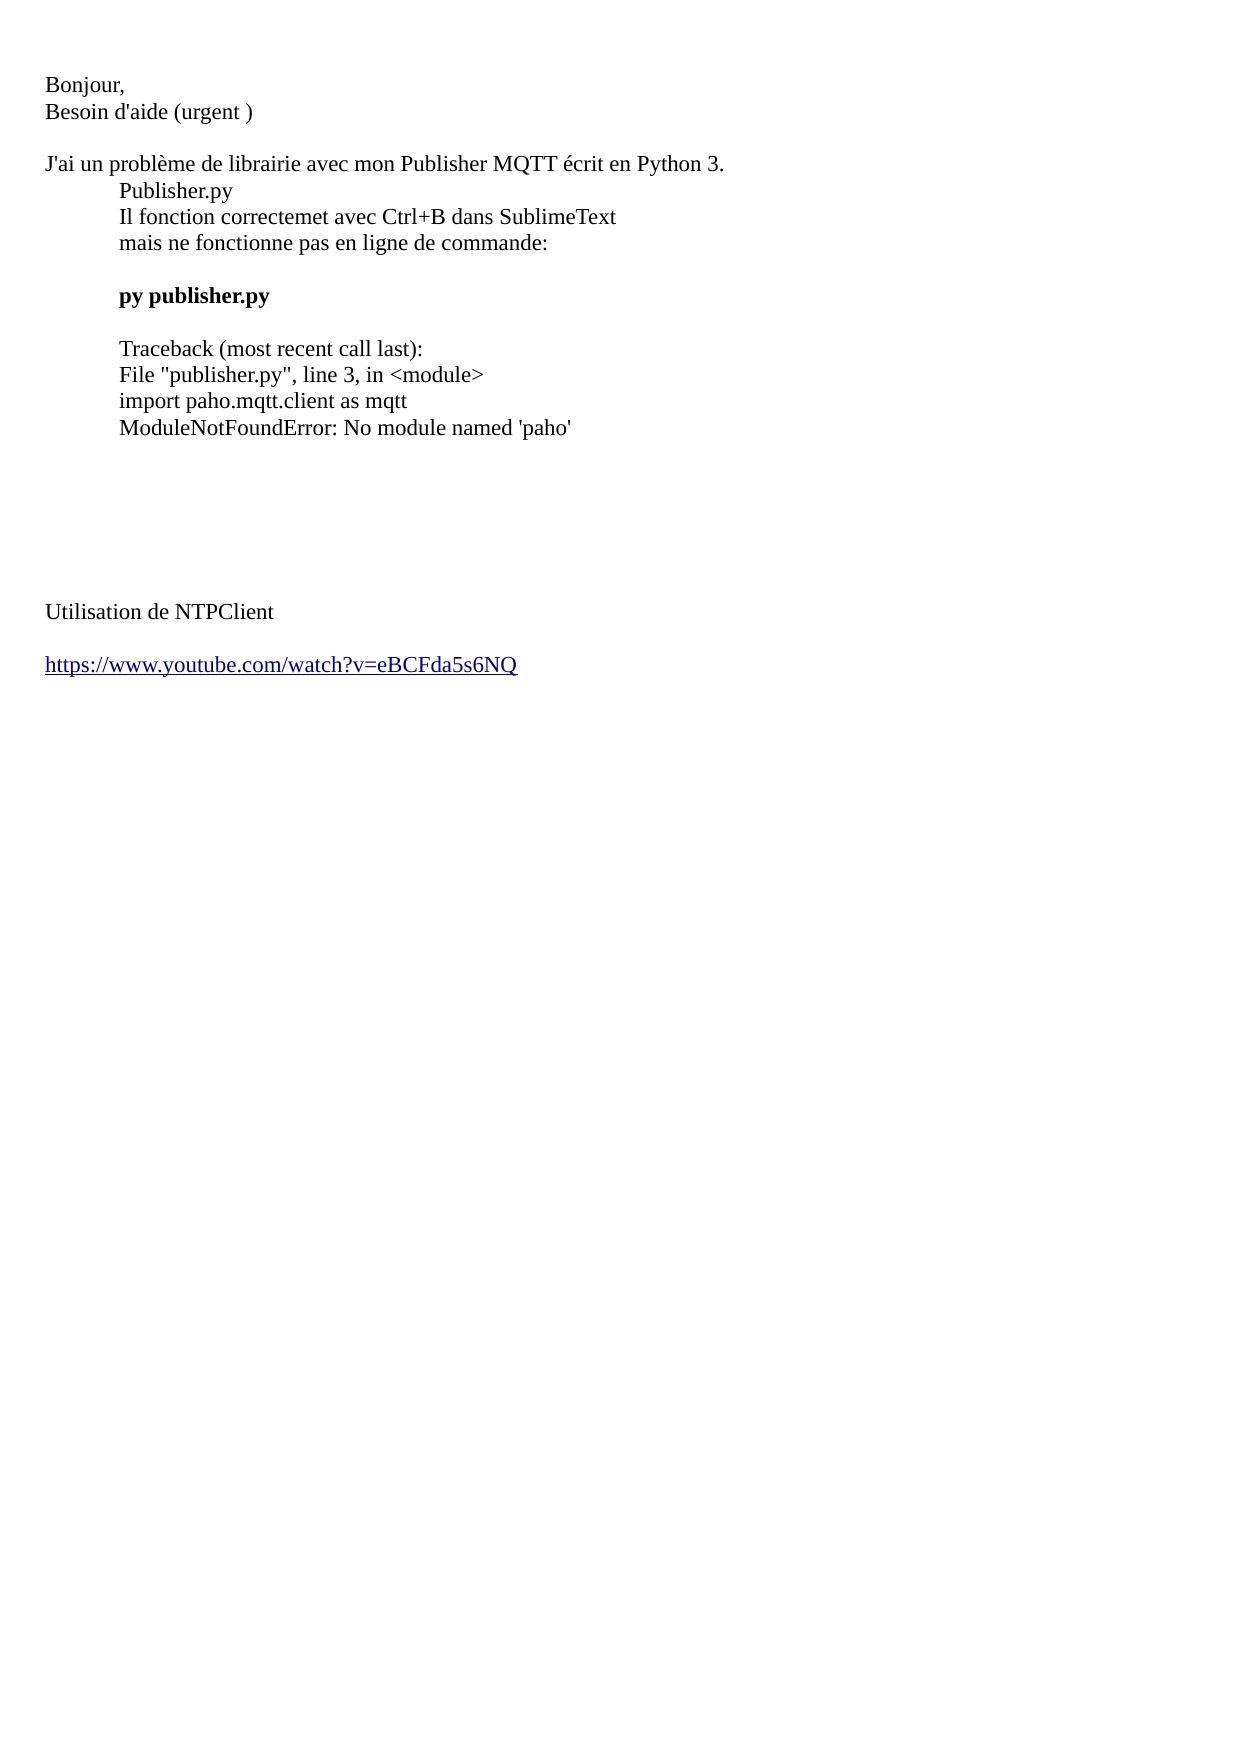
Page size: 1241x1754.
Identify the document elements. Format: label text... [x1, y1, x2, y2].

text File "publisher.py", line 3, in <module> [45, 361, 1196, 388]
text Besoin d'aide (urgent ) [45, 98, 1196, 124]
text py publisher.py [45, 282, 1196, 308]
text Publisher.py [45, 177, 1196, 203]
text Traceback (most recent call last): [45, 335, 1196, 361]
text Bonjour, [45, 71, 1196, 98]
text import paho.mqtt.client as mqtt [45, 388, 1196, 414]
text Utilisation de NTPClient [45, 598, 1196, 625]
text https://www.youtube.com/watch?v=eBCFda5s6NQ [45, 651, 1196, 677]
text Il fonction correctemet avec Ctrl+B dans SublimeText [45, 203, 1196, 229]
text mais ne fonctionne pas en ligne de commande: [45, 229, 1196, 256]
text J'ai un problème de librairie avec mon Publisher MQTT écrit en Python 3. [45, 150, 1196, 177]
text ModuleNotFoundError: No module named 'paho' [45, 414, 1196, 440]
